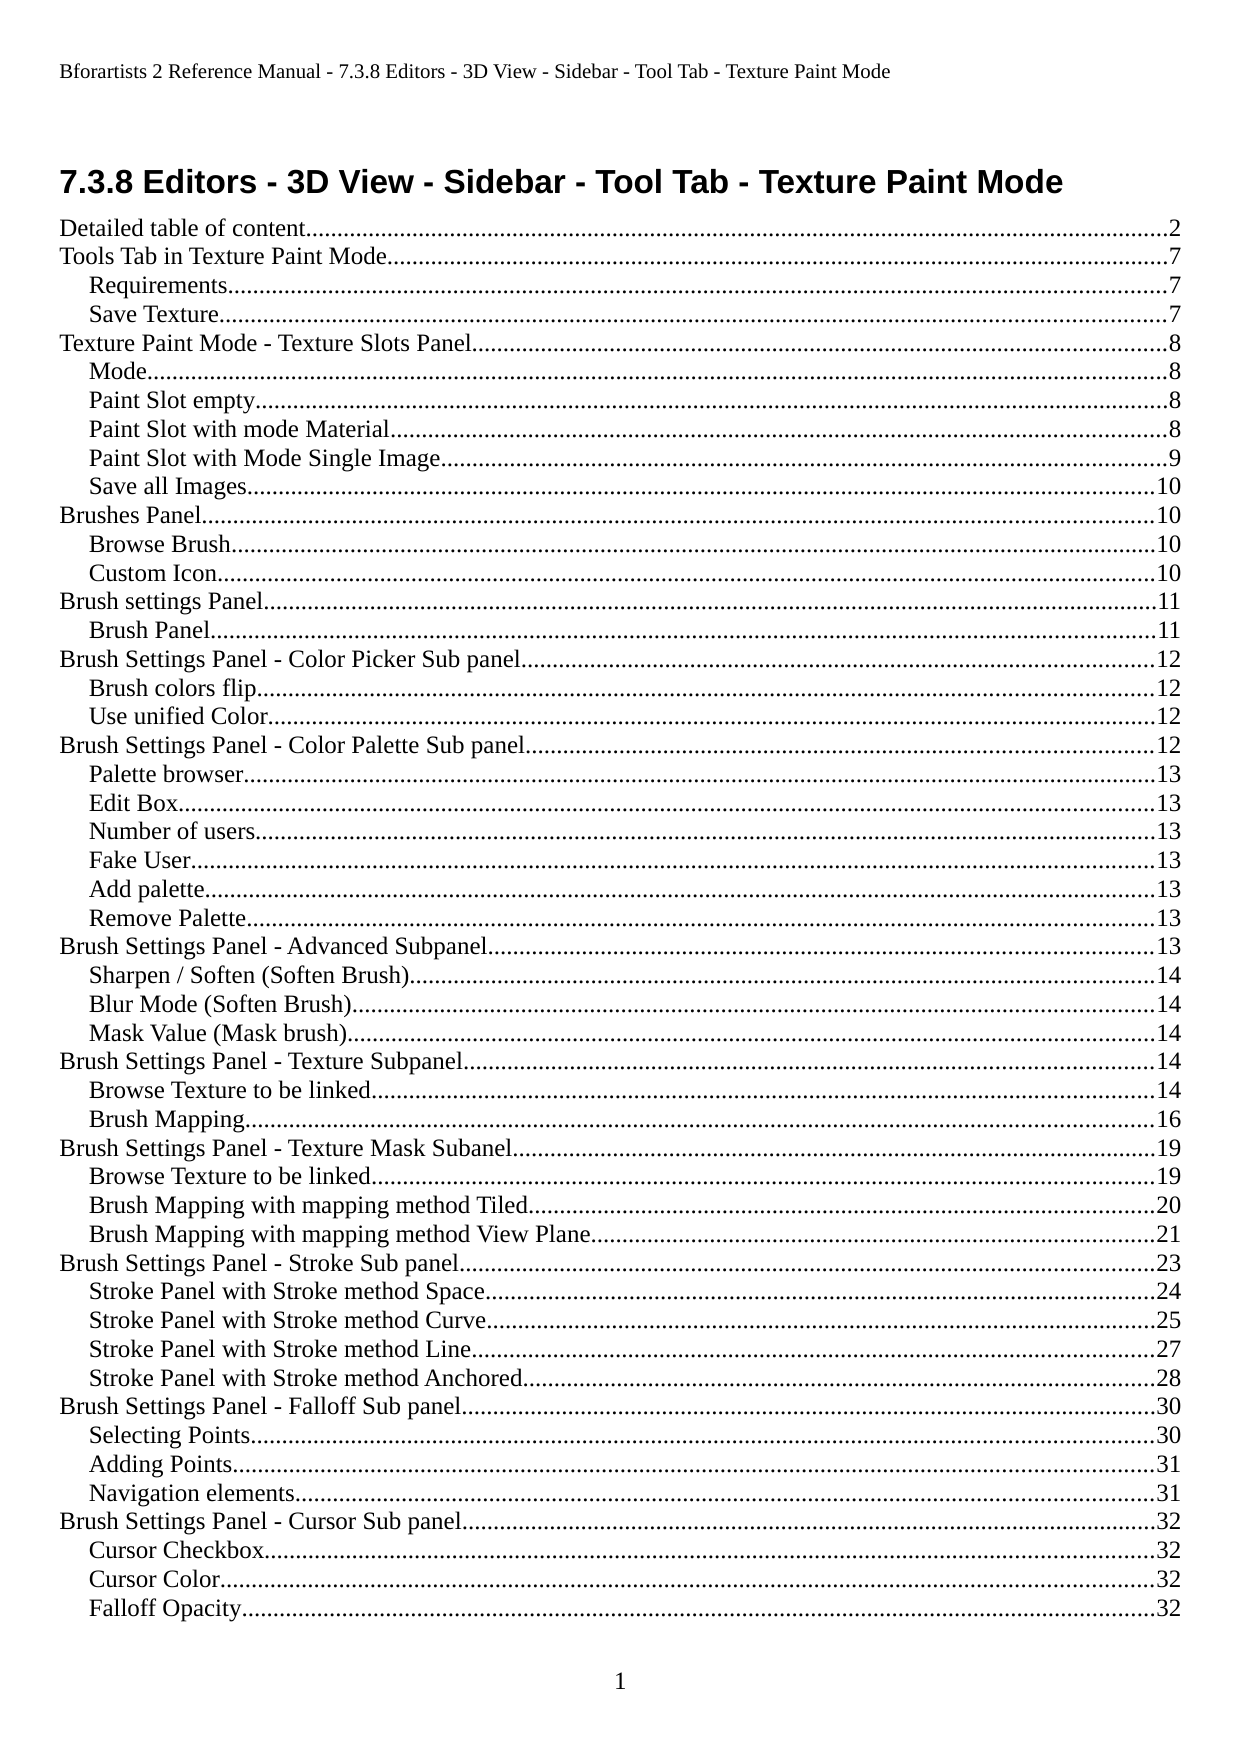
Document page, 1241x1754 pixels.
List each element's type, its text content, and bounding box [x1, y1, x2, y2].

text Falloff Opacity 32 [88, 1593, 1181, 1621]
text Browse Texture to be linked 14 [88, 1075, 1181, 1104]
text Fake User 13 [88, 845, 1181, 874]
text Paint Slot with Mode Single Image 9 [88, 443, 1181, 471]
text Save Texture 7 [88, 299, 1181, 328]
text Brush colors flip 12 [88, 673, 1181, 701]
text Brush Mapping 16 [88, 1104, 1181, 1133]
text Cursor Checkbox 32 [88, 1535, 1181, 1564]
text Brush Settings Panel - Color Palette Sub panel 12 [59, 730, 1181, 759]
text Brush Settings Panel - Falloff Sub panel 30 [59, 1391, 1181, 1420]
text Browse Texture to be linked 19 [88, 1161, 1181, 1190]
text Blur Mode (Soften Brush) 14 [88, 989, 1181, 1018]
text Brush Settings Panel - Texture Mask Subanel 19 [59, 1133, 1181, 1161]
text Paint Slot empty 8 [88, 385, 1181, 414]
text Use unified Color 12 [88, 701, 1181, 730]
text Save all Images 10 [88, 471, 1181, 500]
text Browse Brush 10 [88, 529, 1181, 558]
text Navigation elements 31 [88, 1478, 1181, 1506]
text Tools Tab in Texture Paint Mode 7 [59, 241, 1181, 270]
text Palette browser 13 [88, 759, 1181, 788]
text Selecting Points 30 [88, 1420, 1181, 1449]
text Adding Points 31 [88, 1449, 1181, 1478]
text Stroke Panel with Stroke method Space 24 [88, 1276, 1181, 1305]
text Number of users 13 [88, 816, 1181, 845]
text Edit Box 13 [88, 788, 1181, 816]
text Remove Palette 13 [88, 903, 1181, 931]
text Requirements 7 [88, 270, 1181, 299]
text Custom Icon 10 [88, 558, 1181, 586]
text Add palette 13 [88, 874, 1181, 903]
text Brush Settings Panel - Advanced Subpanel 13 [59, 931, 1181, 960]
text Cursor Color 32 [88, 1564, 1181, 1593]
text Brush Mapping with mapping method Tiled 20 [88, 1190, 1181, 1219]
text Sharpen / Soften (Soften Brush) 14 [88, 960, 1181, 989]
text Paint Slot with mode Material 8 [88, 414, 1181, 443]
text Brush Settings Panel - Color Picker Sub panel 12 [59, 644, 1181, 673]
text Mask Value (Mask brush) 14 [88, 1018, 1181, 1046]
text Brush Settings Panel - Stroke Sub panel 23 [59, 1248, 1181, 1276]
text Brush settings Panel 11 [59, 586, 1181, 615]
text Detailed table of content 2 [59, 213, 1181, 241]
text Texture Paint Mode - Texture Slots Panel 8 [59, 328, 1181, 356]
text Stroke Panel with Stroke method Anchored 28 [88, 1363, 1181, 1391]
text Stroke Panel with Stroke method Curve 25 [88, 1305, 1181, 1334]
text Brush Settings Panel - Texture Subpanel 14 [59, 1046, 1181, 1075]
subtitle 7.3.8 Editors - 3D View - Sidebar - Tool Tab - Texture Paint Mode [59, 162, 1181, 200]
text Brush Mapping with mapping method View Plane 21 [88, 1219, 1181, 1248]
text Brush Panel 11 [88, 615, 1181, 644]
text Stroke Panel with Stroke method Line 27 [88, 1334, 1181, 1363]
text Brush Settings Panel - Cursor Sub panel 32 [59, 1506, 1181, 1535]
text Brushes Panel 10 [59, 500, 1181, 529]
text Mode 8 [88, 356, 1181, 385]
